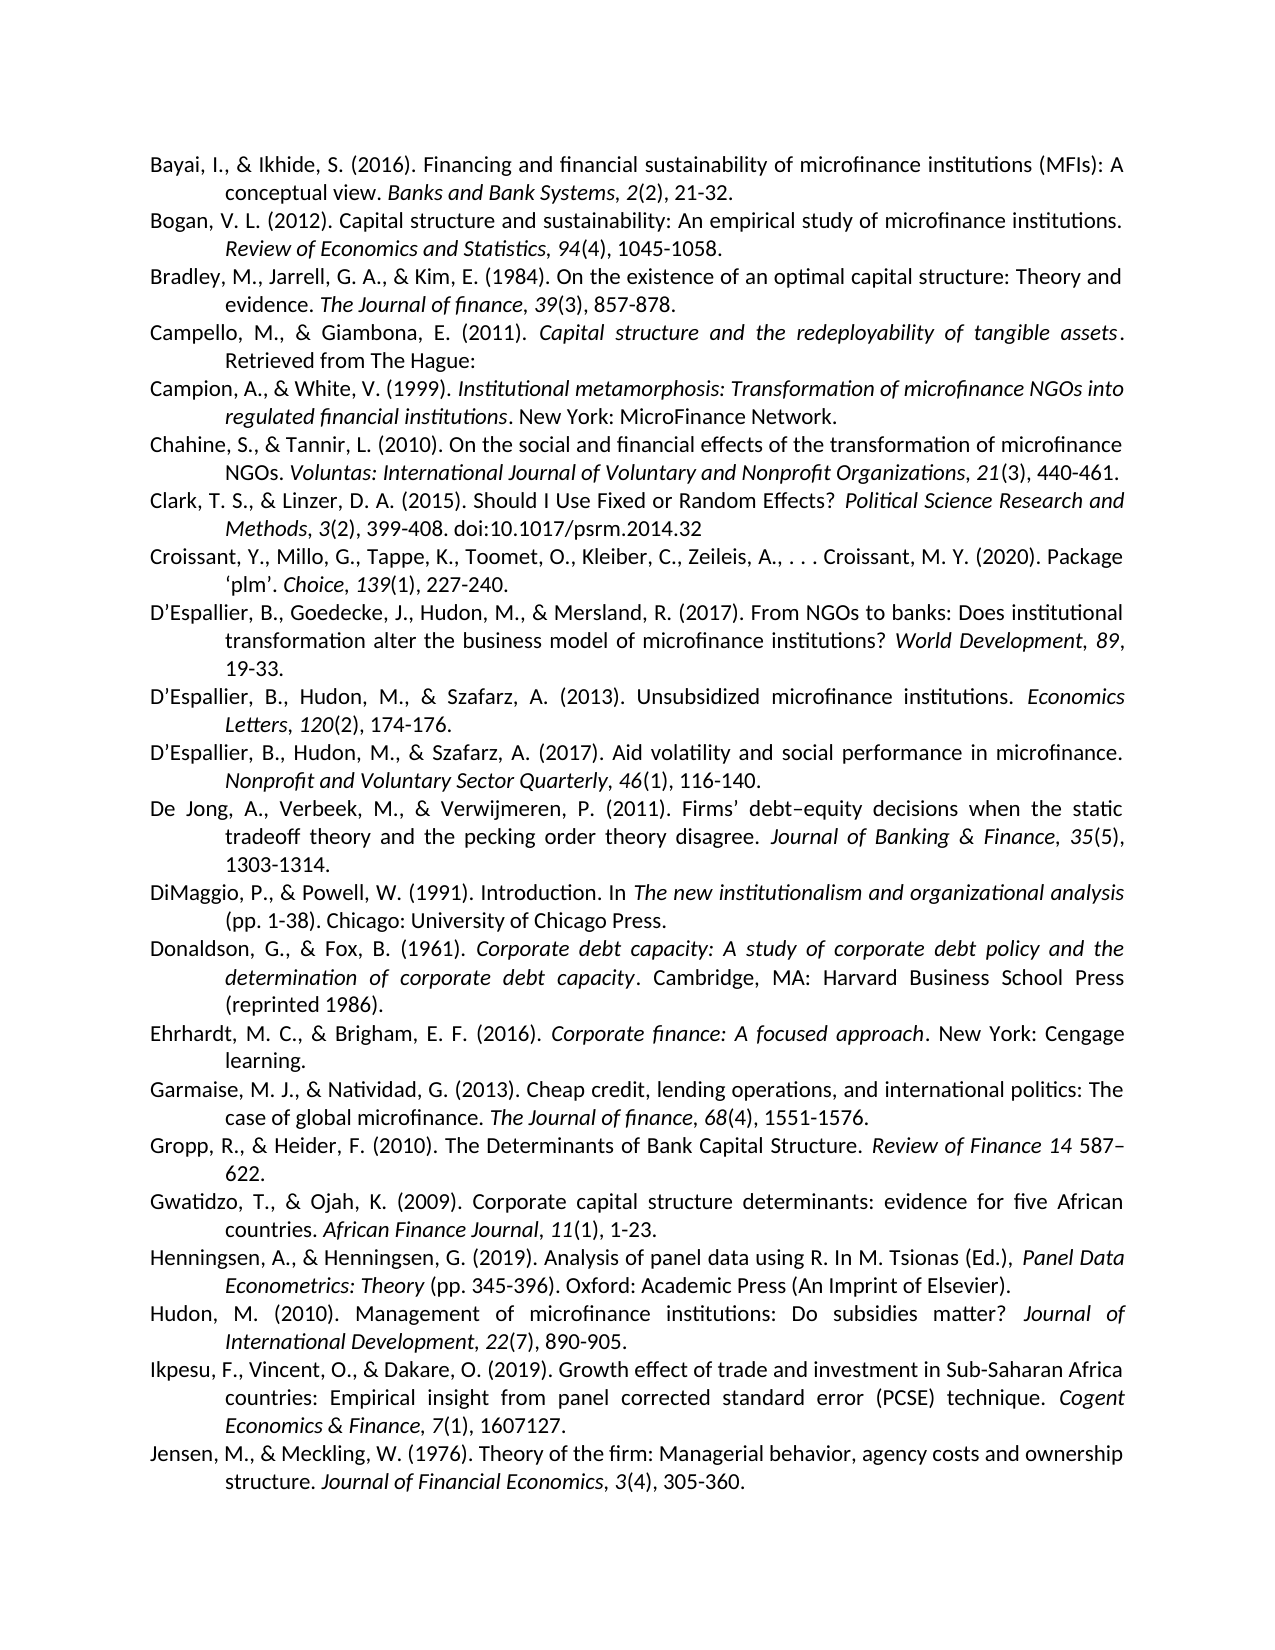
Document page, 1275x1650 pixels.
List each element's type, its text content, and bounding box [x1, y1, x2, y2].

text D’Espallier, B., Goedecke, J., Hudon, M., & Mersland, R. (2017). From NGOs to banks: Does institutional transformation alter the business model of microfinance institutions? World Development, 89, 19-33. [150, 598, 1125, 682]
text Bogan, V. L. (2012). Capital structure and sustainability: An empirical study of microfinance institutions. Review of Economics and Statistics, 94(4), 1045-1058. [150, 206, 1125, 262]
text Donaldson, G., & Fox, B. (1961). Corporate debt capacity: A study of corporate debt policy and the determination of corporate debt capacity. Cambridge, MA: Harvard Business School Press (reprinted 1986). [150, 934, 1125, 1019]
text Ikpesu, F., Vincent, O., & Dakare, O. (2019). Growth effect of trade and investment in Sub-Saharan Africa countries: Empirical insight from panel corrected standard error (PCSE) technique. Cogent Economics & Finance, 7(1), 1607127. [150, 1355, 1125, 1439]
text De Jong, A., Verbeek, M., & Verwijmeren, P. (2011). Firms’ debt–equity decisions when the static tradeoff theory and the pecking order theory disagree. Journal of Banking & Finance, 35(5), 1303-1314. [150, 794, 1125, 878]
text Garmaise, M. J., & Natividad, G. (2013). Cheap credit, lending operations, and international politics: The case of global microfinance. The Journal of finance, 68(4), 1551-1576. [150, 1075, 1125, 1131]
text Hudon, M. (2010). Management of microfinance institutions: Do subsidies matter? Journal of International Development, 22(7), 890-905. [150, 1299, 1125, 1355]
text Ehrhardt, M. C., & Brigham, E. F. (2016). Corporate finance: A focused approach. New York: Cengage learning. [150, 1019, 1125, 1075]
text Campello, M., & Giambona, E. (2011). Capital structure and the redeployability of tangible assets. Retrieved from The Hague: [150, 318, 1125, 374]
text Gropp, R., & Heider, F. (2010). The Determinants of Bank Capital Structure. Review of Finance 14 587–622. [150, 1131, 1125, 1187]
text Bayai, I., & Ikhide, S. (2016). Financing and financial sustainability of microfinance institutions (MFIs): A conceptual view. Banks and Bank Systems, 2(2), 21-32. [150, 150, 1125, 206]
text Croissant, Y., Millo, G., Tappe, K., Toomet, O., Kleiber, C., Zeileis, A., . . . Croissant, M. Y. (2020). Package ‘plm’. Choice, 139(1), 227-240. [150, 542, 1125, 598]
text Jensen, M., & Meckling, W. (1976). Theory of the firm: Managerial behavior, agency costs and ownership structure. Journal of Financial Economics, 3(4), 305-360. [150, 1439, 1125, 1495]
text Chahine, S., & Tannir, L. (2010). On the social and financial effects of the transformation of microfinance NGOs. Voluntas: International Journal of Voluntary and Nonprofit Organizations, 21(3), 440-461. [150, 430, 1125, 486]
text DiMaggio, P., & Powell, W. (1991). Introduction. In The new institutionalism and organizational analysis (pp. 1-38). Chicago: University of Chicago Press. [150, 878, 1125, 934]
text Bradley, M., Jarrell, G. A., & Kim, E. (1984). On the existence of an optimal capital structure: Theory and evidence. The Journal of finance, 39(3), 857-878. [150, 262, 1125, 318]
text Clark, T. S., & Linzer, D. A. (2015). Should I Use Fixed or Random Effects? Political Science Research and Methods, 3(2), 399-408. doi:10.1017/psrm.2014.32 [150, 486, 1125, 542]
text D’Espallier, B., Hudon, M., & Szafarz, A. (2017). Aid volatility and social performance in microfinance. Nonprofit and Voluntary Sector Quarterly, 46(1), 116-140. [150, 738, 1125, 794]
text Campion, A., & White, V. (1999). Institutional metamorphosis: Transformation of microfinance NGOs into regulated financial institutions. New York: MicroFinance Network. [150, 374, 1125, 430]
text Henningsen, A., & Henningsen, G. (2019). Analysis of panel data using R. In M. Tsionas (Ed.), Panel Data Econometrics: Theory (pp. 345-396). Oxford: Academic Press (An Imprint of Elsevier). [150, 1243, 1125, 1299]
text Gwatidzo, T., & Ojah, K. (2009). Corporate capital structure determinants: evidence for five African countries. African Finance Journal, 11(1), 1-23. [150, 1187, 1125, 1243]
text D’Espallier, B., Hudon, M., & Szafarz, A. (2013). Unsubsidized microfinance institutions. Economics Letters, 120(2), 174-176. [150, 682, 1125, 738]
